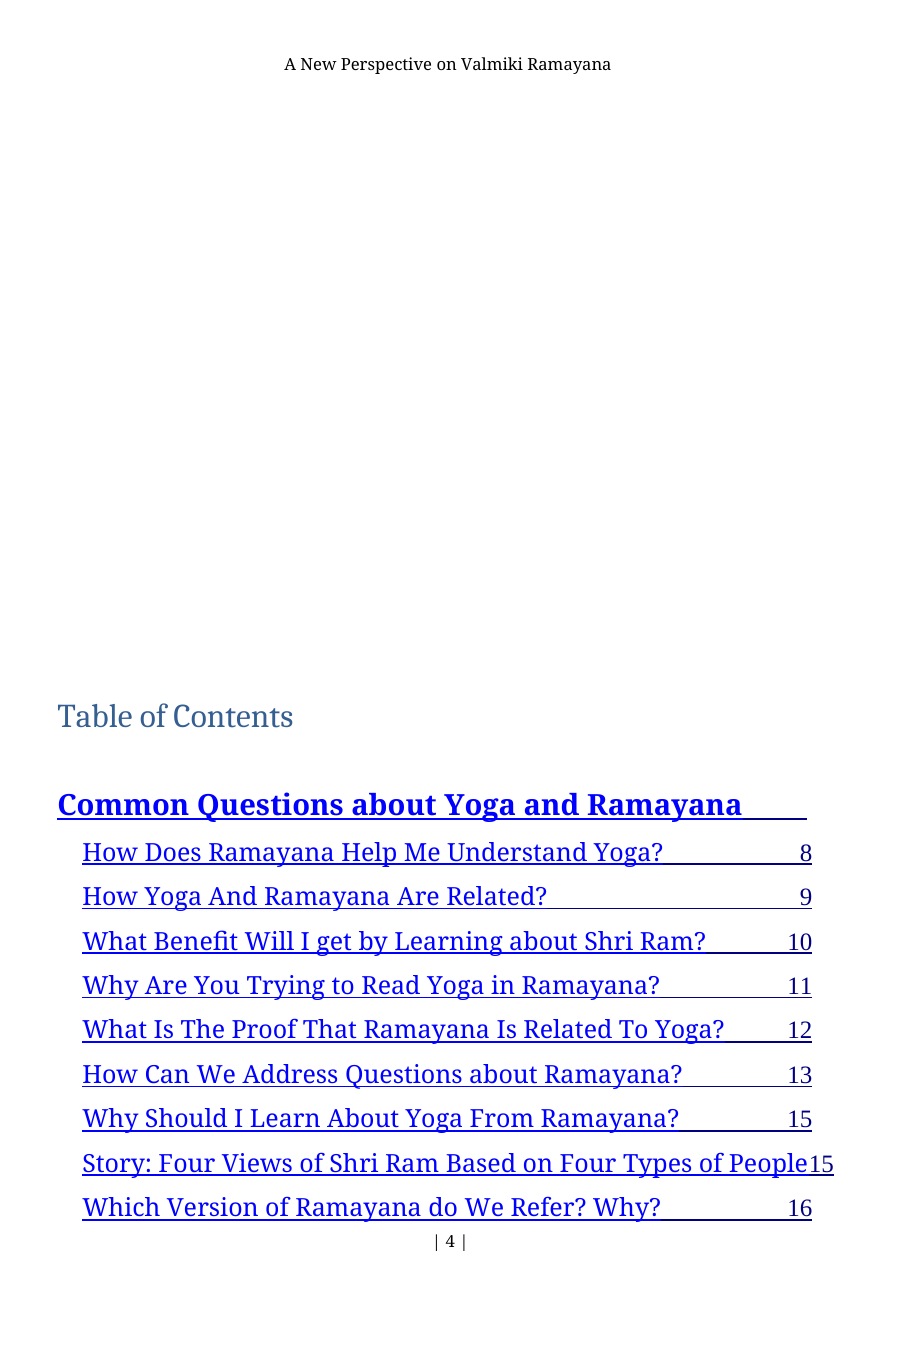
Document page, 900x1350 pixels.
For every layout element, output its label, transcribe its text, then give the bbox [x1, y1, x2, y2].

text Which Version of Ramayana do We Refer? Why? 16 [82, 1190, 843, 1224]
text Common Questions about Yoga and Ramayana [57, 784, 843, 824]
subtitle Table of Contents [57, 698, 843, 736]
text What Is The Proof That Ramayana Is Related To Yoga? 12 [82, 1012, 843, 1046]
text How Yoga And Ramayana Are Related? 9 [82, 879, 843, 913]
text What Benefit Will I get by Learning about Shri Ram? 10 [82, 923, 843, 957]
text Story: Four Views of Shri Ram Based on Four Types of People 15 [82, 1146, 843, 1180]
text How Can We Address Questions about Ramayana? 13 [82, 1057, 843, 1091]
text Why Are You Trying to Read Yoga in Ramayana? 11 [82, 968, 843, 1002]
text How Does Ramayana Help Me Understand Yoga? 8 [82, 834, 843, 868]
text Why Should I Learn About Yoga From Ramayana? 15 [82, 1101, 843, 1135]
